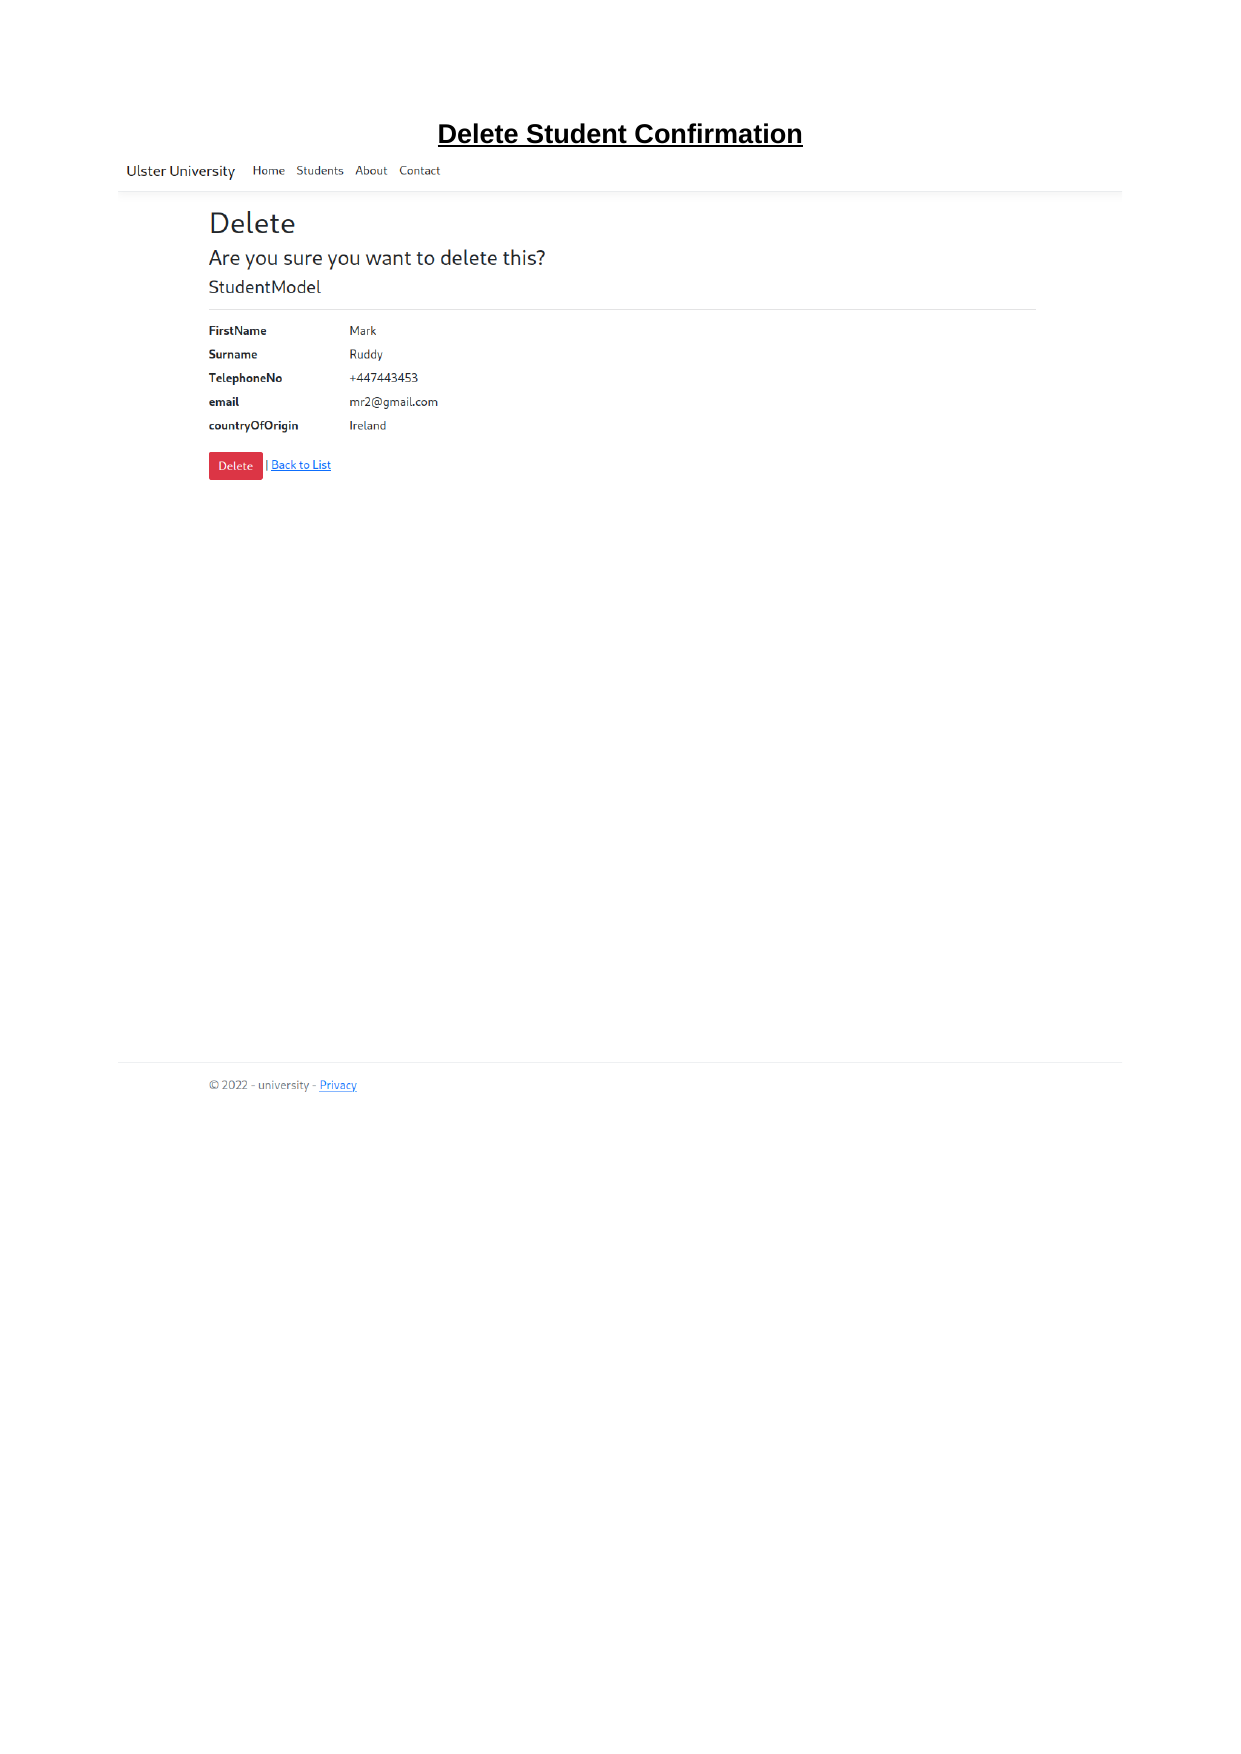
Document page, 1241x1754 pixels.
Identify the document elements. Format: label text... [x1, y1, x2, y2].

picture [118, 149, 1123, 1103]
text Delete Student Confirmation [118, 118, 1122, 149]
